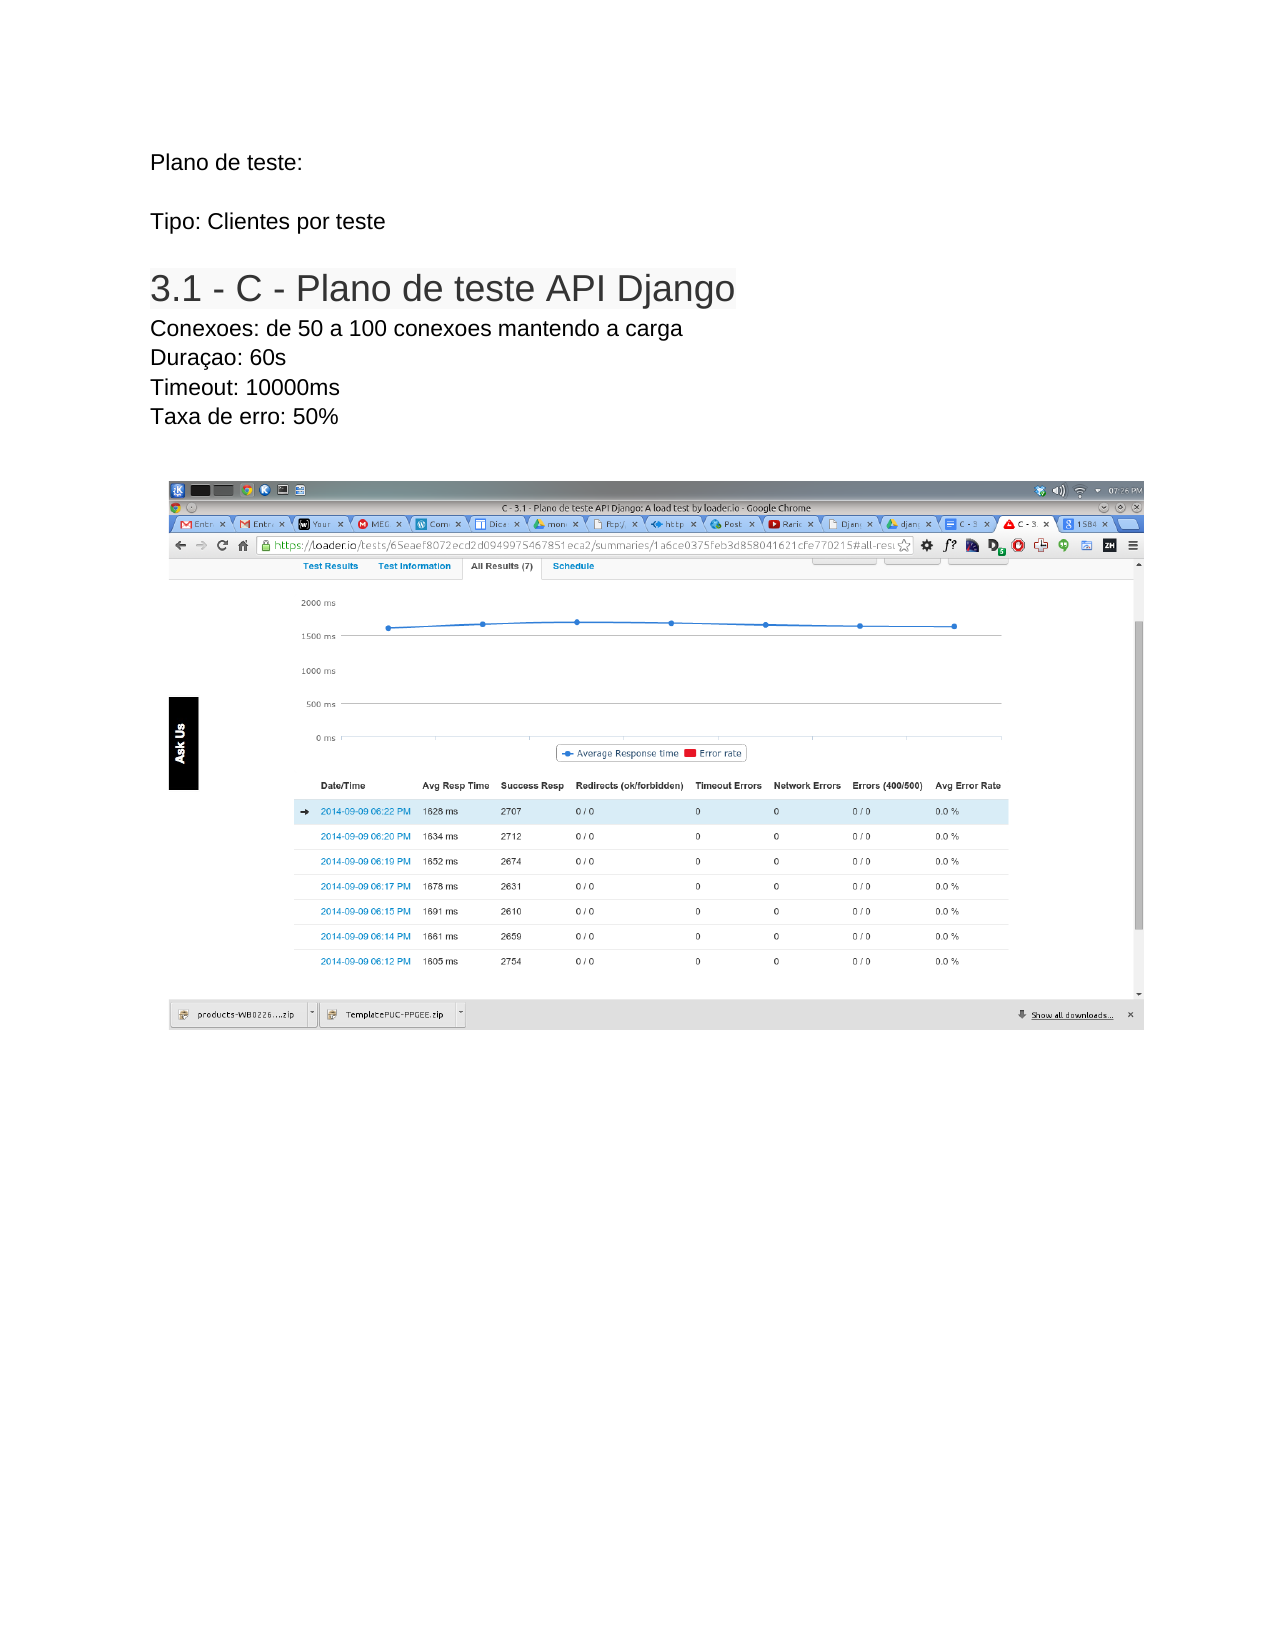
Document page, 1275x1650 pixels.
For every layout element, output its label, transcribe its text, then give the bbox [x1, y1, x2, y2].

text Timeout: 10000ms [150, 374, 1125, 400]
text Conexoes: de 50 a 100 conexoes mantendo a carga [150, 316, 1125, 341]
text Taxa de erro: 50% [150, 404, 1125, 429]
text Duraçao: 60s [150, 345, 1125, 371]
text 3.1 - C - Plano de teste API Django [150, 267, 1125, 309]
text Tipo: Clientes por teste [150, 209, 1125, 234]
text Plano de teste: [150, 150, 1125, 176]
picture [168, 481, 1144, 1030]
